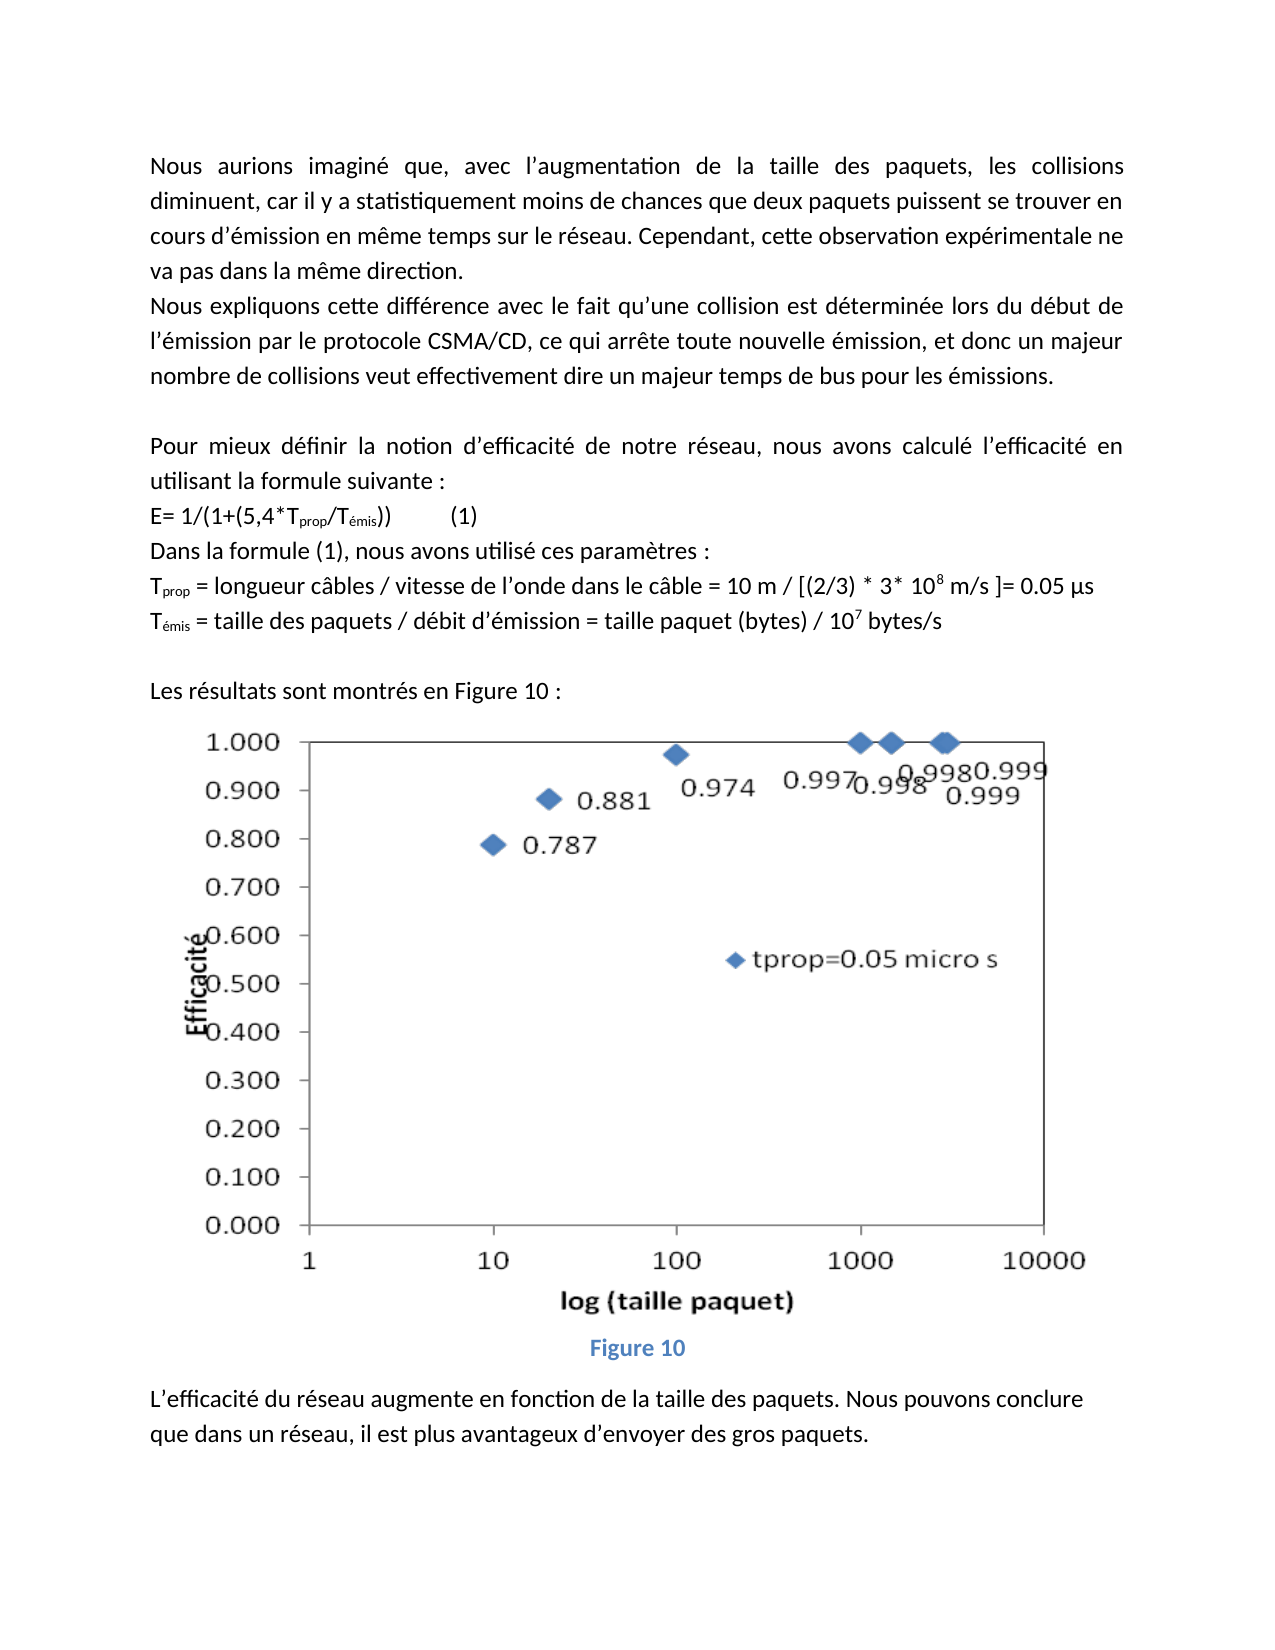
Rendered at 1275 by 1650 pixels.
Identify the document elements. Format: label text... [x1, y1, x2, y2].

text Pour mieux définir la notion d’efficacité de notre réseau, nous avons calculé l’efficacité en utilisant la formule suivante : [150, 430, 1125, 496]
text Figure 10 [150, 1332, 1125, 1362]
text Dans la formule (1), nous avons utilisé ces paramètres : [150, 535, 1125, 566]
text Les résultats sont montrés en Figure 10 : [150, 675, 1125, 706]
text E= 1/(1+(5,4*Tprop/Témis)) (1) [150, 500, 1125, 531]
picture [168, 710, 1107, 1328]
text Nous expliquons cette différence avec le fait qu’une collision est déterminée lors du début de l’émission par le protocole CSMA/CD, ce qui arrête toute nouvelle émission, et donc un majeur nombre de collisions veut effectivement dire un majeur temps de bus pour les émissions. [150, 290, 1125, 391]
text L’efficacité du réseau augmente en fonction de la taille des paquets. Nous pouvons conclure que dans un réseau, il est plus avantageux d’envoyer des gros paquets. [150, 1383, 1125, 1449]
text Tprop = longueur câbles / vitesse de l’onde dans le câble = 10 m / [(2/3) * 3* 108 m/s ]= 0.05 μs [150, 570, 1125, 601]
text Témis = taille des paquets / débit d’émission = taille paquet (bytes) / 107 bytes/s [150, 605, 1125, 636]
text Nous aurions imaginé que, avec l’augmentation de la taille des paquets, les collisions diminuent, car il y a statistiquement moins de chances que deux paquets puissent se trouver en cours d’émission en même temps sur le réseau. Cependant, cette observation expérimentale ne va pas dans la même direction. [150, 150, 1125, 286]
